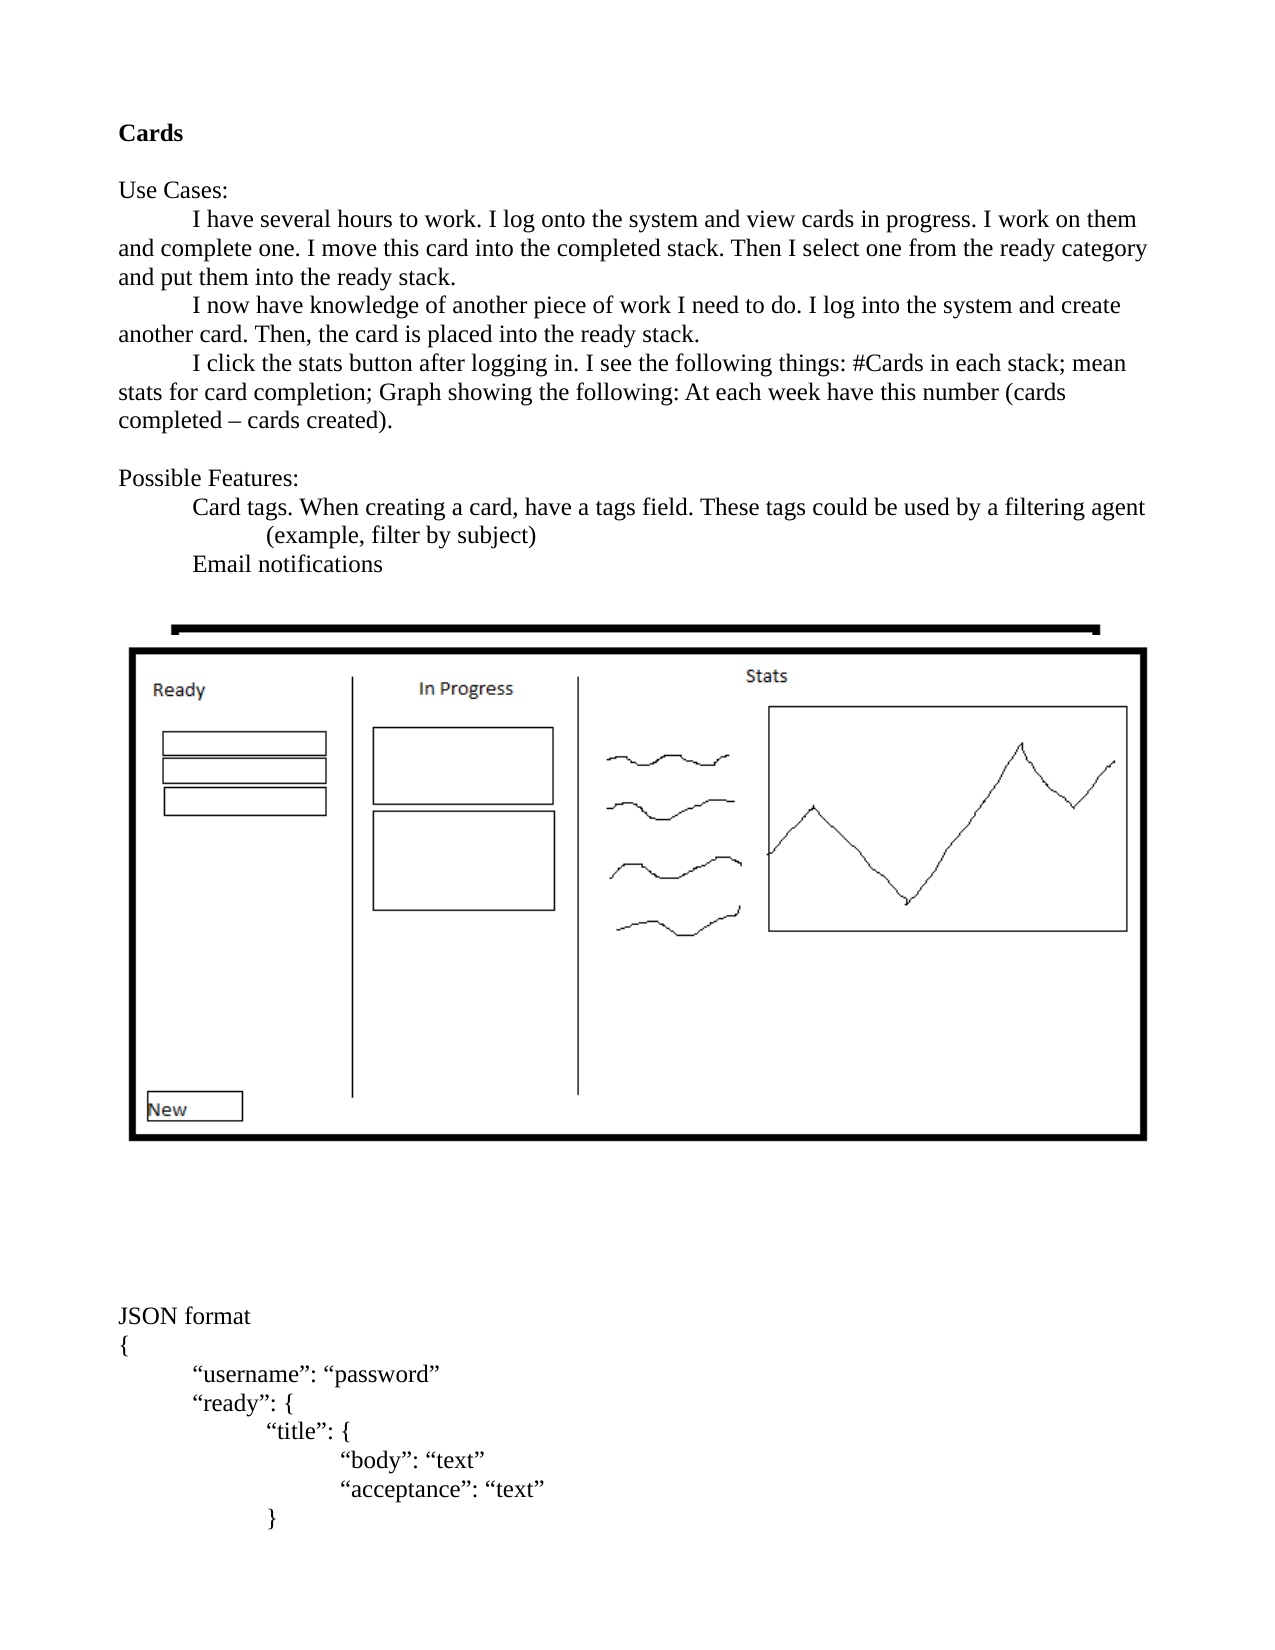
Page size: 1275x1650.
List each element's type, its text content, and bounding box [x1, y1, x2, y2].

text I have several hours to work. I log onto the system and view cards in progress. I work on them and complete one. I move this card into the completed stack. Then I select one from the ready category and put them into the ready stack. [118, 204, 1157, 291]
text “body”: “text” [118, 1445, 1157, 1474]
text JSON format [118, 1301, 1157, 1330]
text “acceptance”: “text” [118, 1474, 1157, 1503]
text “ready”: { [118, 1388, 1157, 1416]
text Card tags. When creating a card, have a tags field. These tags could be used by a filtering agent (example, filter by subject) [118, 492, 1157, 549]
text “title”: { [118, 1416, 1157, 1445]
text Use Cases: [118, 176, 1157, 204]
text Cards [118, 118, 1157, 147]
text } [266, 1503, 1157, 1531]
text I now have knowledge of another piece of work I need to do. I log into the system and create another card. Then, the card is placed into the ready stack. [118, 291, 1157, 348]
text Possible Features: [118, 463, 1157, 492]
text Email notifications [118, 549, 1157, 578]
text “username”: “password” [118, 1359, 1157, 1388]
text { [118, 1330, 1157, 1359]
text I click the stats button after logging in. I see the following things: #Cards in each stack; mean stats for card completion; Graph showing the following: At each week have this number (cards completed – cards created). [118, 348, 1157, 434]
